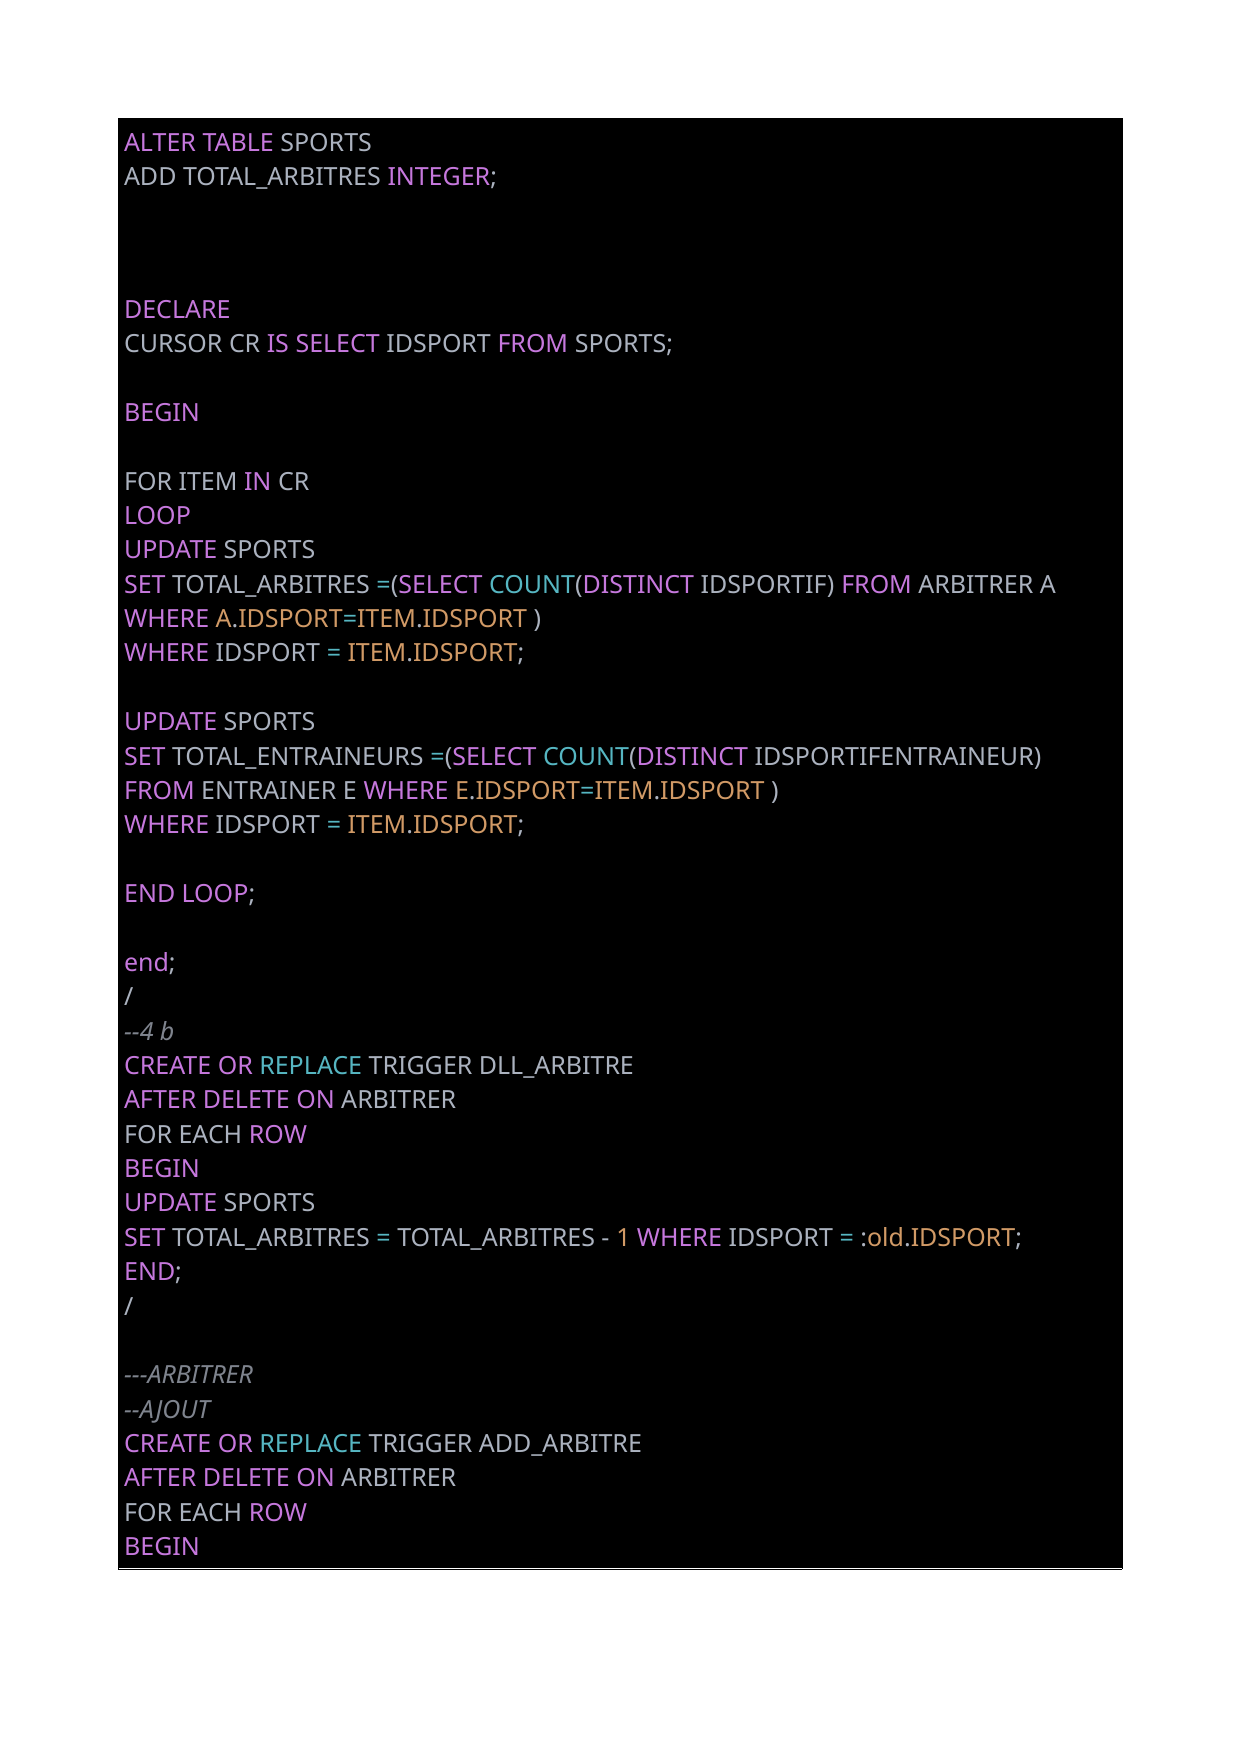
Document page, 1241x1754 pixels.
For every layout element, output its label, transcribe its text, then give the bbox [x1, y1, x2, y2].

table_header ALTER TABLE SPORTS ADD TOTAL_ARBITRES INTEGER; DECLARE CURSOR CR IS SELECT IDSPORT FROM SPORTS; BEGIN FOR ITEM IN CR LOOP UPDATE SPORTS SET TOTAL_ARBITRES =(SELECT COUNT(DISTINCT IDSPORTIF) FROM ARBITRER A WHERE A.IDSPORT=ITEM.IDSPORT ) WHERE IDSPORT = ITEM.IDSPORT; UPDATE SPORTS SET TOTAL_ENTRAINEURS =(SELECT COUNT(DISTINCT IDSPORTIFENTRAINEUR) FROM ENTRAINER E WHERE E.IDSPORT=ITEM.IDSPORT ) WHERE IDSPORT = ITEM.IDSPORT; END LOOP; end; / --4 b CREATE OR REPLACE TRIGGER DLL_ARBITRE AFTER DELETE ON ARBITRER FOR EACH ROW BEGIN UPDATE SPORTS SET TOTAL_ARBITRES = TOTAL_ARBITRES - 1 WHERE IDSPORT = :old.IDSPORT; END; / ---ARBITRER --AJOUT CREATE OR REPLACE TRIGGER ADD_ARBITRE AFTER DELETE ON ARBITRER FOR EACH ROW BEGIN [119, 119, 1122, 1568]
